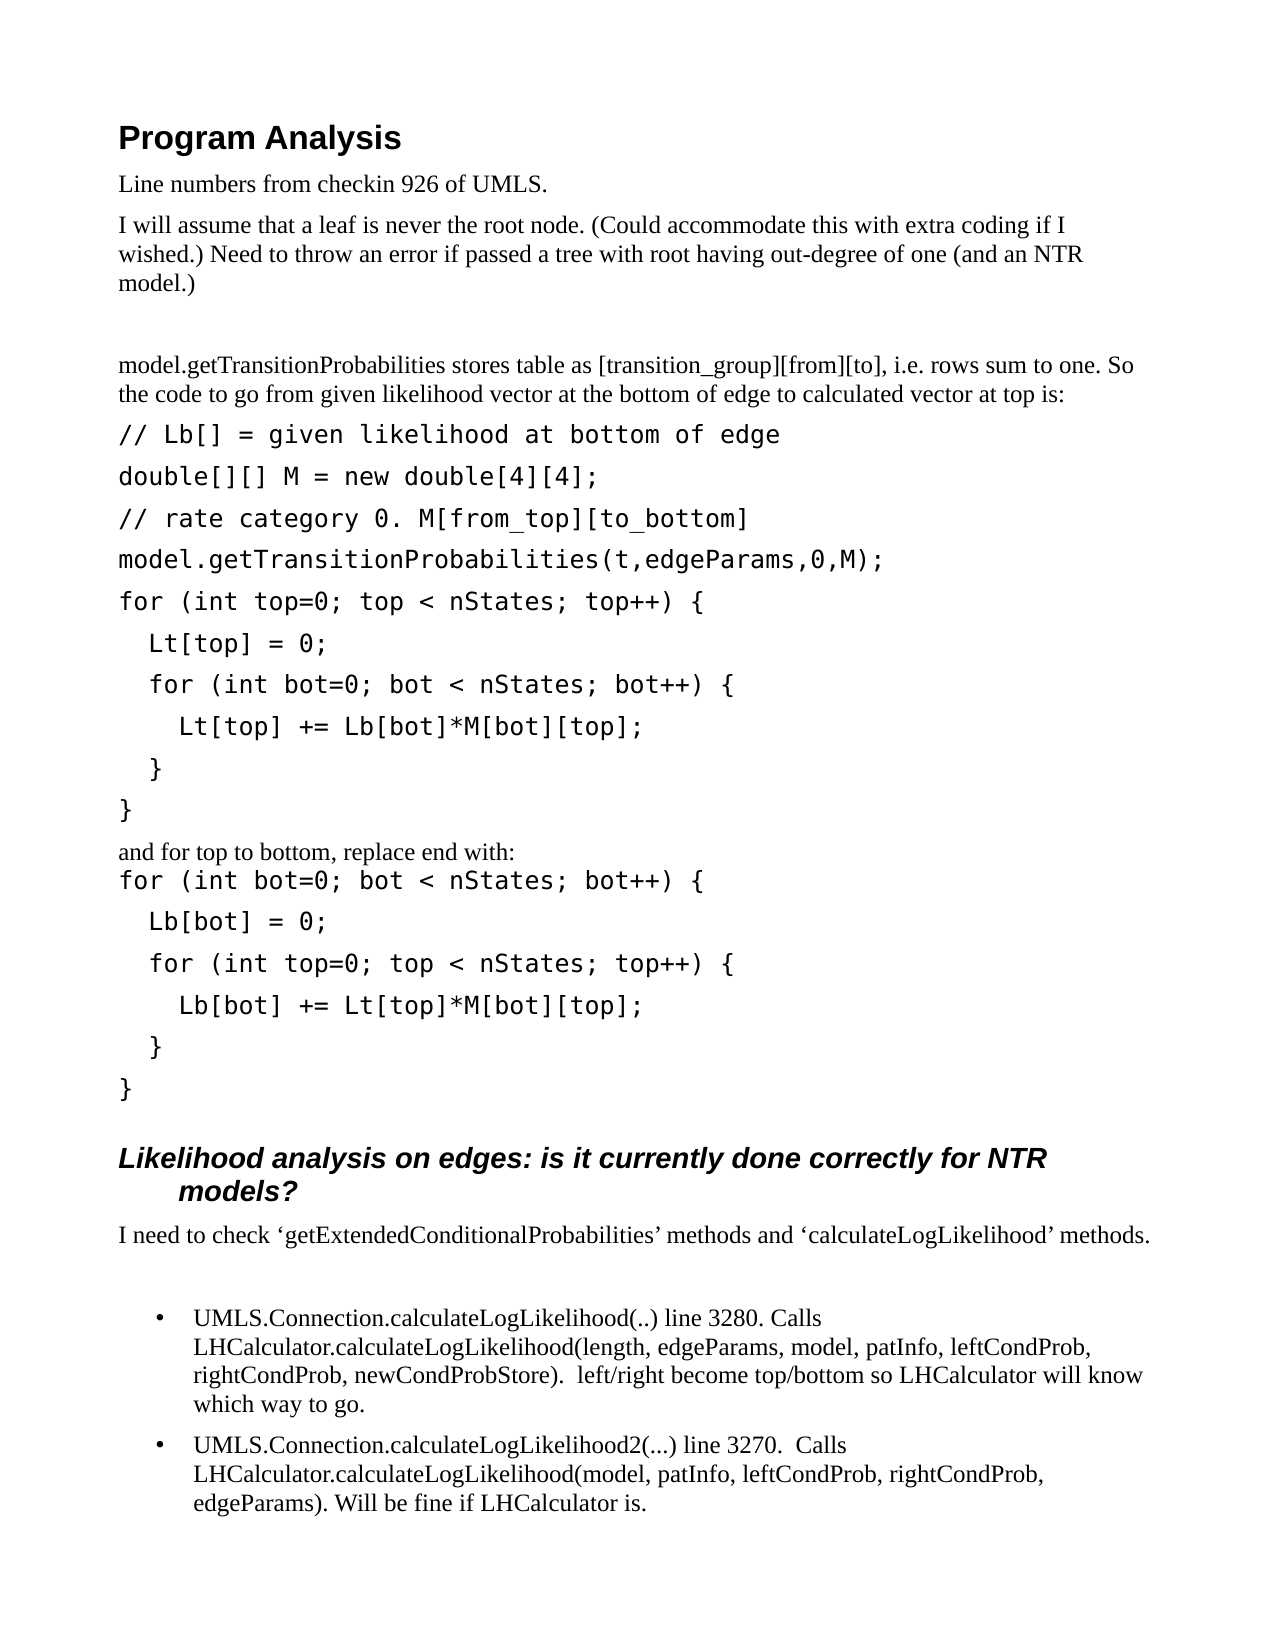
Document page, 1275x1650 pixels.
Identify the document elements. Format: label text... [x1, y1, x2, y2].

text Line numbers from checkin 926 of UMLS. [118, 169, 1157, 198]
text Lb[bot] += Lt[top]*M[bot][top]; [118, 991, 1157, 1020]
text } [118, 754, 1157, 783]
text double[][] M = new double[4][4]; [118, 462, 1157, 491]
text model.getTransitionProbabilities(t,edgeParams,0,M); [118, 546, 1157, 575]
list UMLS.Connection.calculateLogLikelihood(..) line 3280. Calls LHCalculator.calculateLogLikelihood(length, edgeParams, model, patInfo, leftCondProb, rightCondProb, newCondProbStore). left/right become top/bottom so LHCalculator will know which way to go. [156, 1303, 1157, 1418]
list UMLS.Connection.calculateLogLikelihood2(...) line 3270. Calls LHCalculator.calculateLogLikelihood(model, patInfo, leftCondProb, rightCondProb, edgeParams). Will be fine if LHCalculator is. [156, 1431, 1157, 1517]
text // Lb[] = given likelihood at bottom of edge [118, 421, 1157, 450]
text and for top to bottom, replace end with: [118, 837, 1157, 866]
subtitle Likelihood analysis on edges: is it currently done correctly for NTR models? [118, 1141, 1157, 1208]
text } [118, 796, 1157, 825]
text } [118, 1033, 1157, 1062]
text // rate category 0. M[from_top][to_bottom] [118, 504, 1157, 533]
text for (int top=0; top < nStates; top++) { [118, 587, 1157, 616]
text Lt[top] += Lb[bot]*M[bot][top]; [118, 712, 1157, 741]
subtitle Program Analysis [118, 118, 1157, 157]
text for (int bot=0; bot < nStates; bot++) { [118, 866, 1157, 895]
text for (int top=0; top < nStates; top++) { [118, 949, 1157, 978]
text I need to check ‘getExtendedConditionalProbabilities’ methods and ‘calculateLogLikelihood’ methods. [118, 1221, 1157, 1249]
text for (int bot=0; bot < nStates; bot++) { [118, 671, 1157, 700]
text } [118, 1074, 1157, 1103]
text Lb[bot] = 0; [118, 908, 1157, 937]
text Lt[top] = 0; [118, 629, 1157, 658]
text I will assume that a leaf is never the root node. (Could accommodate this with extra coding if I wished.) Need to throw an error if passed a tree with root having out-degree of one (and an NTR model.) [118, 211, 1157, 297]
text model.getTransitionProbabilities stores table as [transition_group][from][to], i.e. rows sum to one. So the code to go from given likelihood vector at the bottom of edge to calculated vector at top is: [118, 351, 1157, 408]
